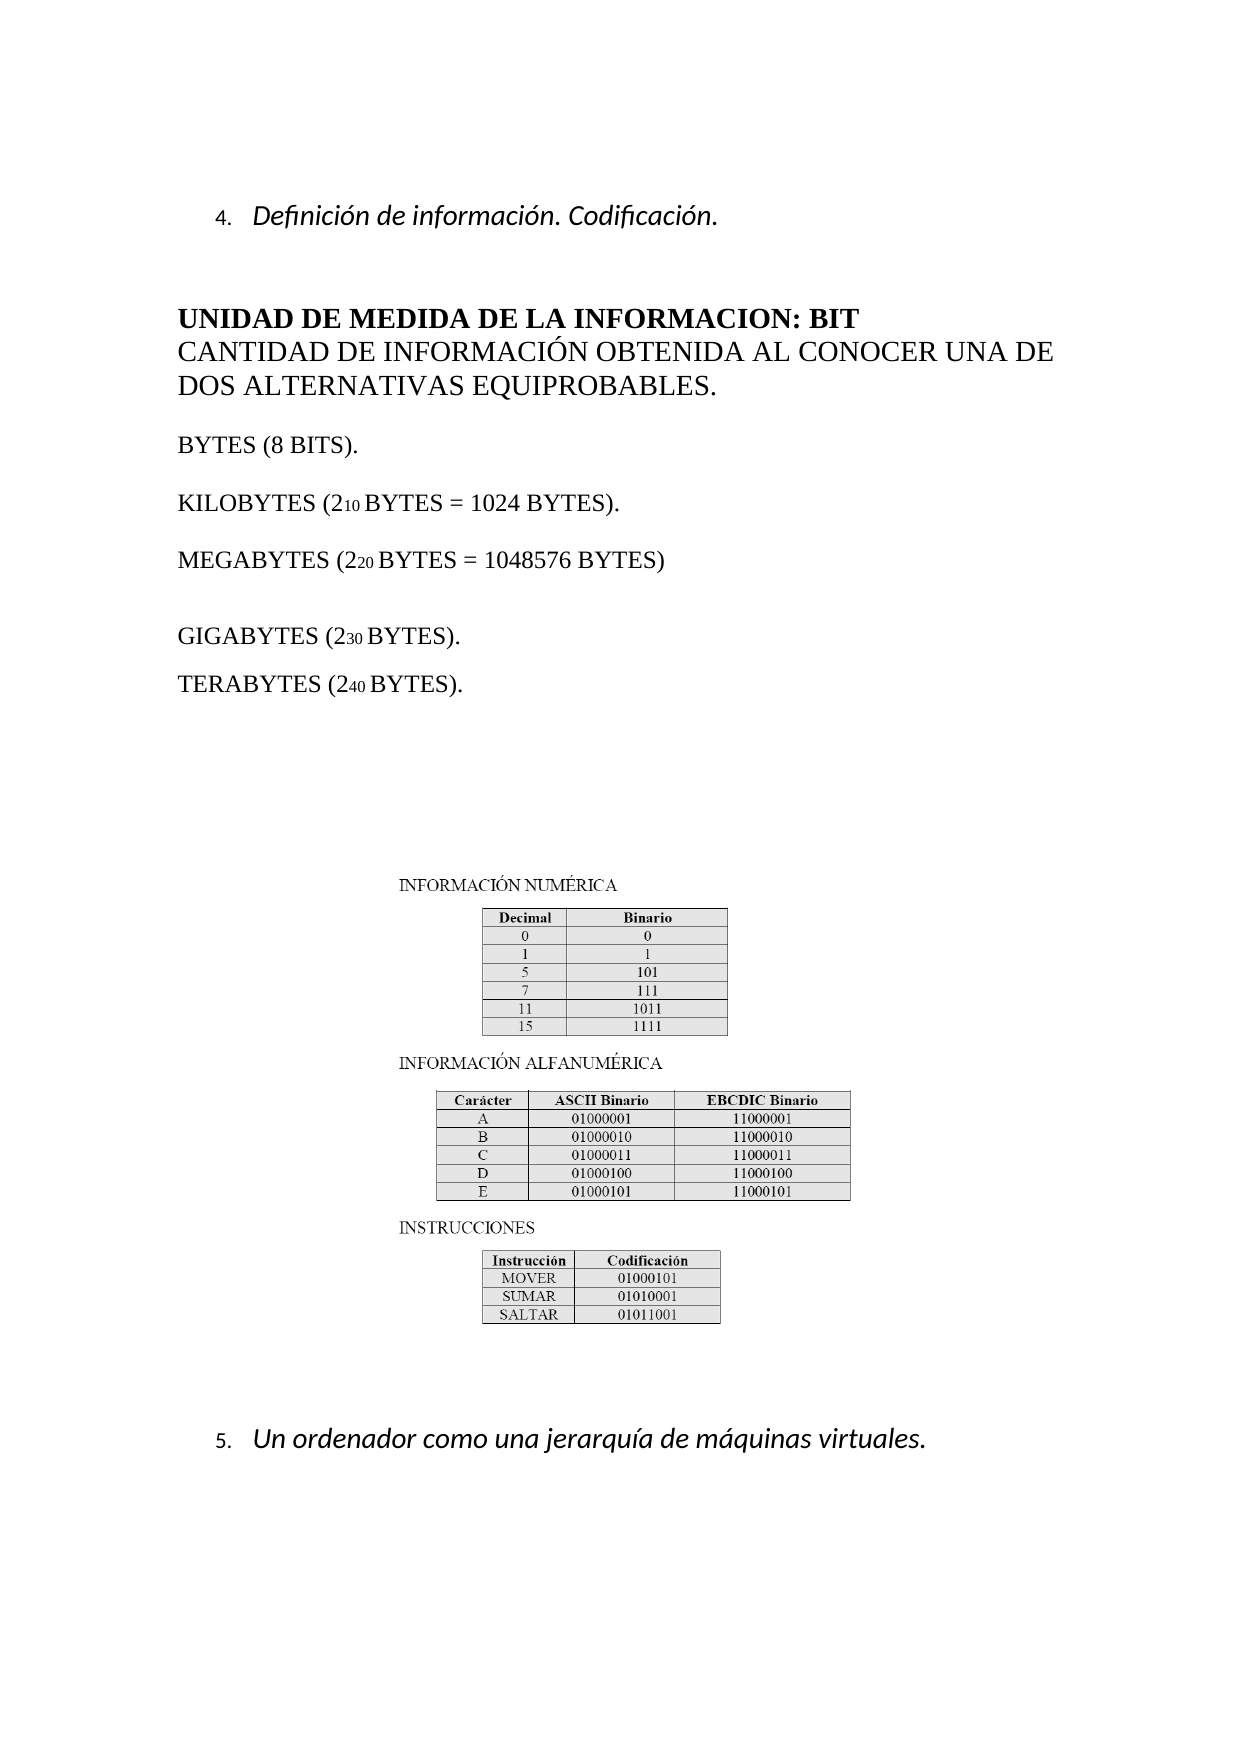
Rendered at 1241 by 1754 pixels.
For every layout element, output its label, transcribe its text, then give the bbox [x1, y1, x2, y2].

text TERABYTES (240 BYTES). [177, 669, 1063, 697]
text GIGABYTES (230 BYTES). [177, 621, 1063, 650]
list Un ordenador como una jerarquía de máquinas virtuales. [215, 1421, 1063, 1456]
list Definición de información. Codificación. [215, 197, 1063, 232]
text DOS ALTERNATIVAS EQUIPROBABLES. [177, 368, 1063, 401]
text CANTIDAD DE INFORMACIÓN OBTENIDA AL CONOCER UNA DE [177, 334, 1063, 368]
text KILOBYTES (210 BYTES = 1024 BYTES). [177, 488, 1063, 516]
text MEGABYTES (220 BYTES = 1048576 BYTES) [177, 545, 1063, 574]
text UNIDAD DE MEDIDA DE LA INFORMACION: BIT [177, 301, 1063, 334]
text BYTES (8 BITS). [177, 430, 1063, 459]
